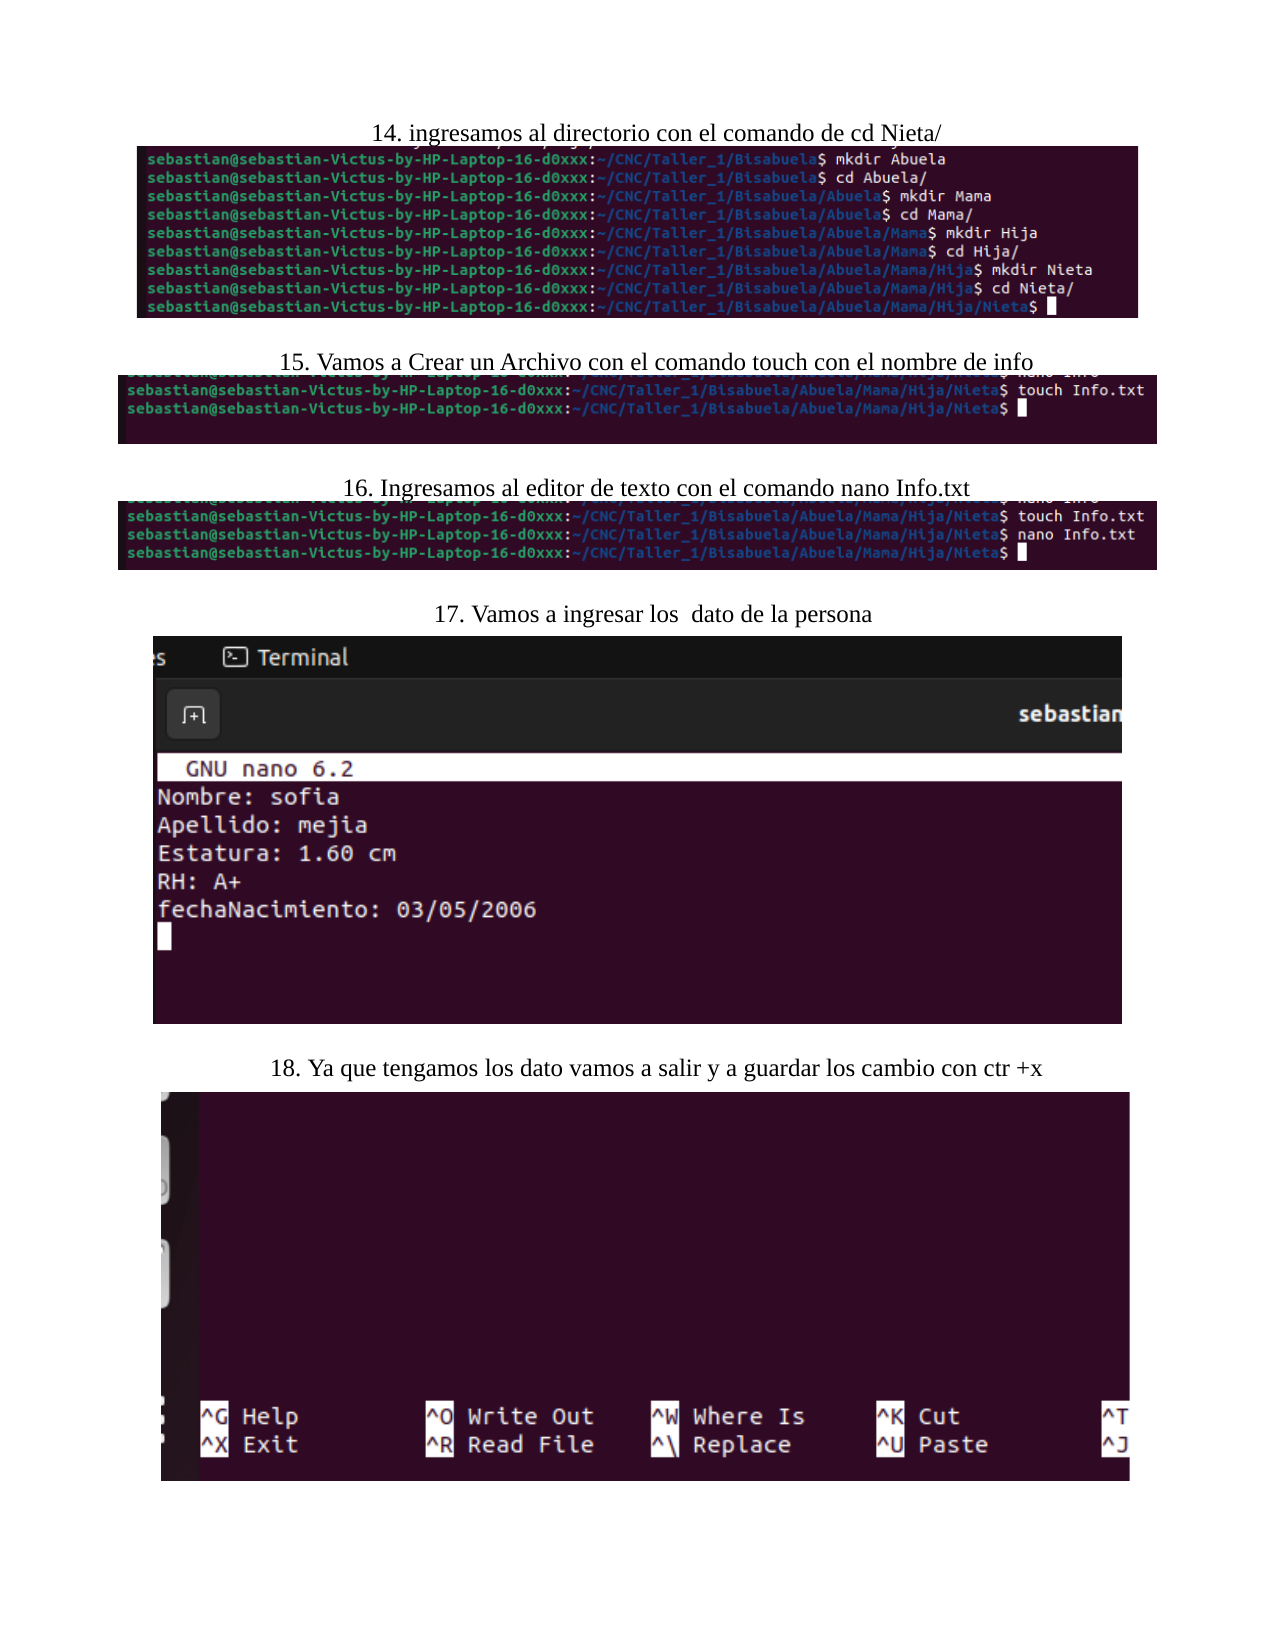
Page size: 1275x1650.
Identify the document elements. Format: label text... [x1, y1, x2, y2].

list Vamos a ingresar los dato de la persona [156, 599, 1157, 627]
list Ya que tengamos los dato vamos a salir y a guardar los cambio con ctr +x [156, 1053, 1157, 1509]
list Vamos a Crear un Archivo con el comando touch con el nombre de info [156, 347, 1157, 375]
picture [136, 146, 1139, 318]
list ingresamos al directorio con el comando de cd Nieta/ [156, 118, 1157, 147]
picture [161, 1092, 1130, 1481]
list Ingresamos al editor de texto con el comando nano Info.txt [156, 473, 1157, 501]
picture [153, 636, 1122, 1024]
picture [118, 375, 1157, 444]
picture [118, 501, 1157, 570]
